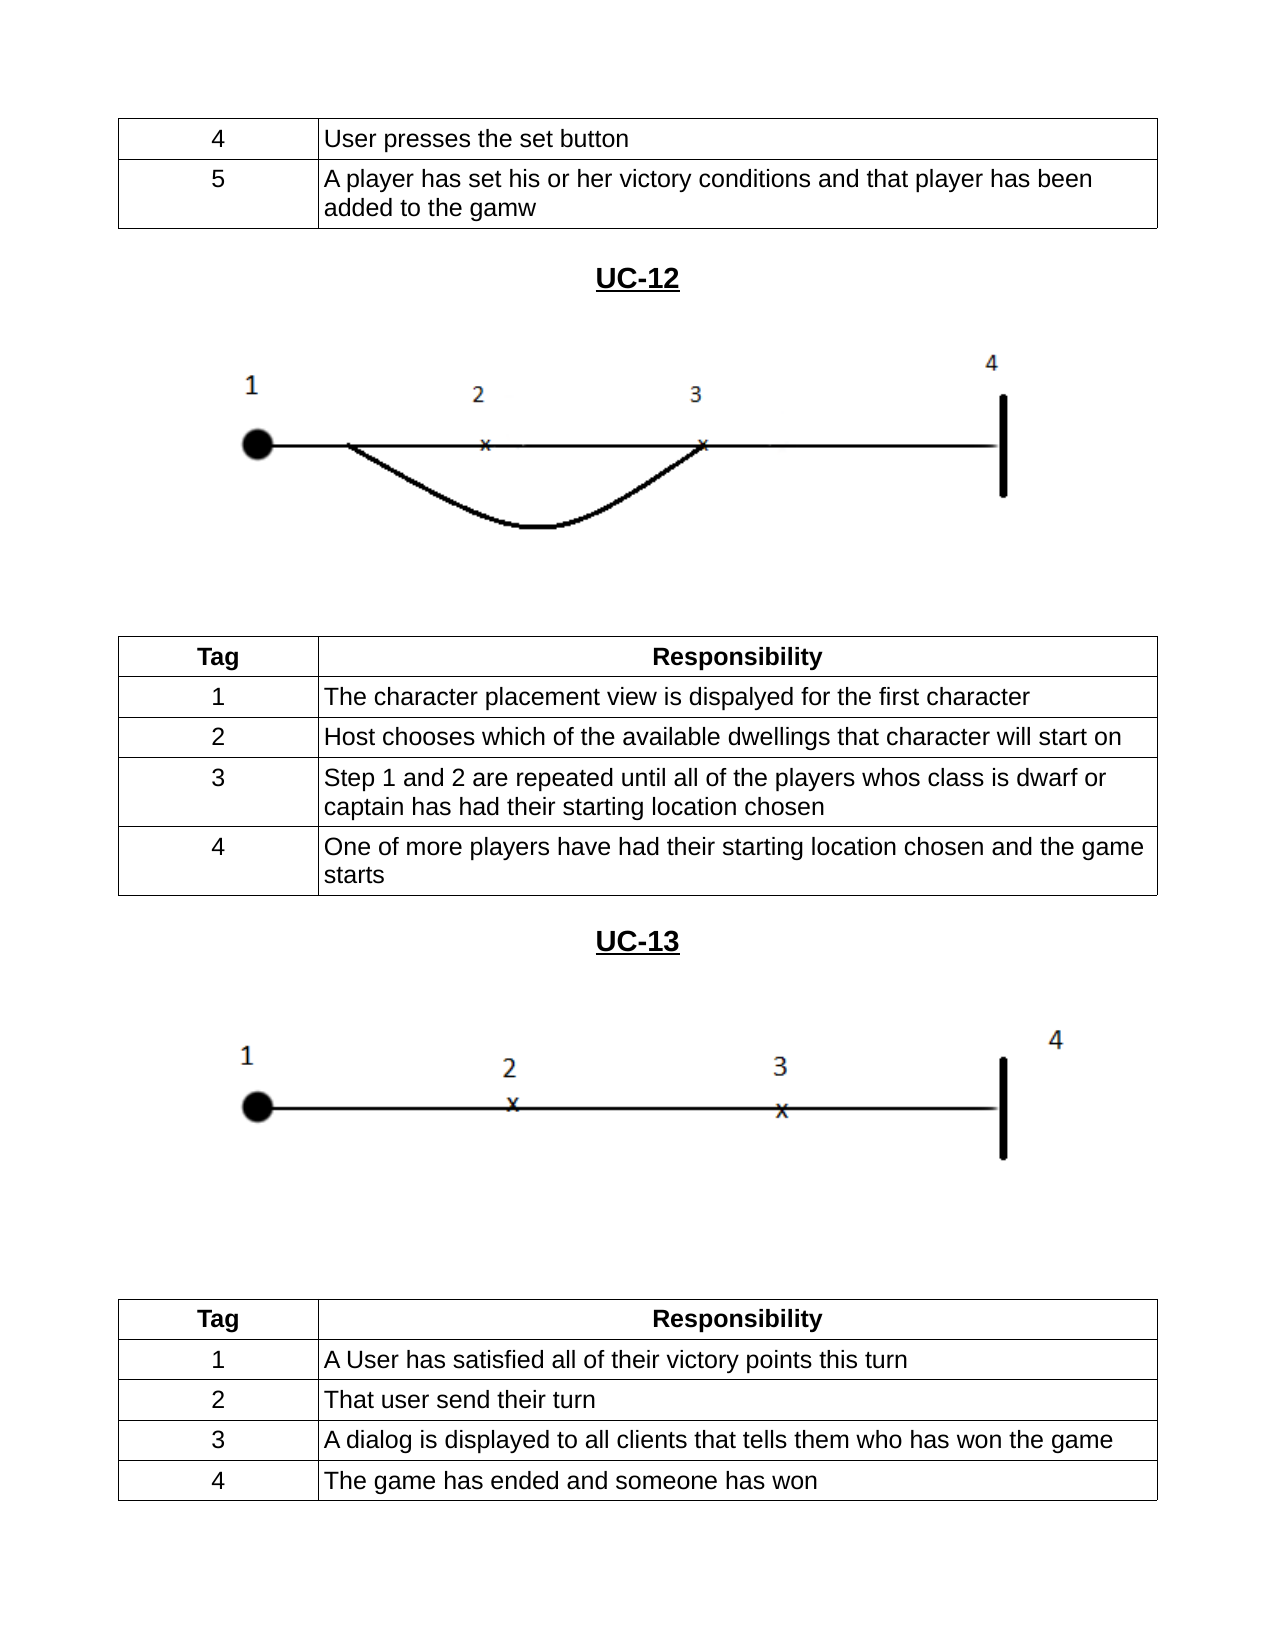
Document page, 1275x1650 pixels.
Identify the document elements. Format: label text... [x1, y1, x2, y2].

table_header Responsibility [319, 1300, 1157, 1339]
table_cell 5 [119, 160, 318, 227]
table_cell The game has ended and someone has won [319, 1461, 1157, 1500]
table_cell The character placement view is dispalyed for the first character [319, 677, 1157, 717]
table_cell A player has set his or her victory conditions and that player has been added to the gamw [319, 160, 1157, 227]
text UC-13 [118, 924, 1157, 957]
table_cell 4 [119, 827, 318, 895]
table_cell User presses the set button [319, 119, 1157, 158]
table_cell One of more players have had their starting location chosen and the game starts [319, 827, 1157, 895]
picture [150, 957, 1125, 1270]
table_cell That user send their turn [319, 1380, 1157, 1419]
table_cell Step 1 and 2 are repeated until all of the players whos class is dwarf or captain has had their starting location chosen [319, 758, 1157, 826]
table_cell 4 [119, 119, 318, 158]
table_cell 2 [119, 1380, 318, 1419]
table_cell 2 [119, 718, 318, 757]
table_header Tag [119, 637, 318, 676]
table_header Tag [119, 1300, 318, 1339]
picture [150, 294, 1125, 608]
table_cell A dialog is displayed to all clients that tells them who has won the game [319, 1421, 1157, 1460]
table_cell 1 [119, 1340, 318, 1379]
table_cell 3 [119, 758, 318, 826]
table_cell 3 [119, 1421, 318, 1460]
table_cell 4 [119, 1461, 318, 1500]
table_header Responsibility [319, 637, 1157, 676]
table_cell A User has satisfied all of their victory points this turn [319, 1340, 1157, 1379]
table_cell Host chooses which of the available dwellings that character will start on [319, 718, 1157, 757]
text UC-12 [118, 261, 1157, 295]
table_cell 1 [119, 677, 318, 717]
